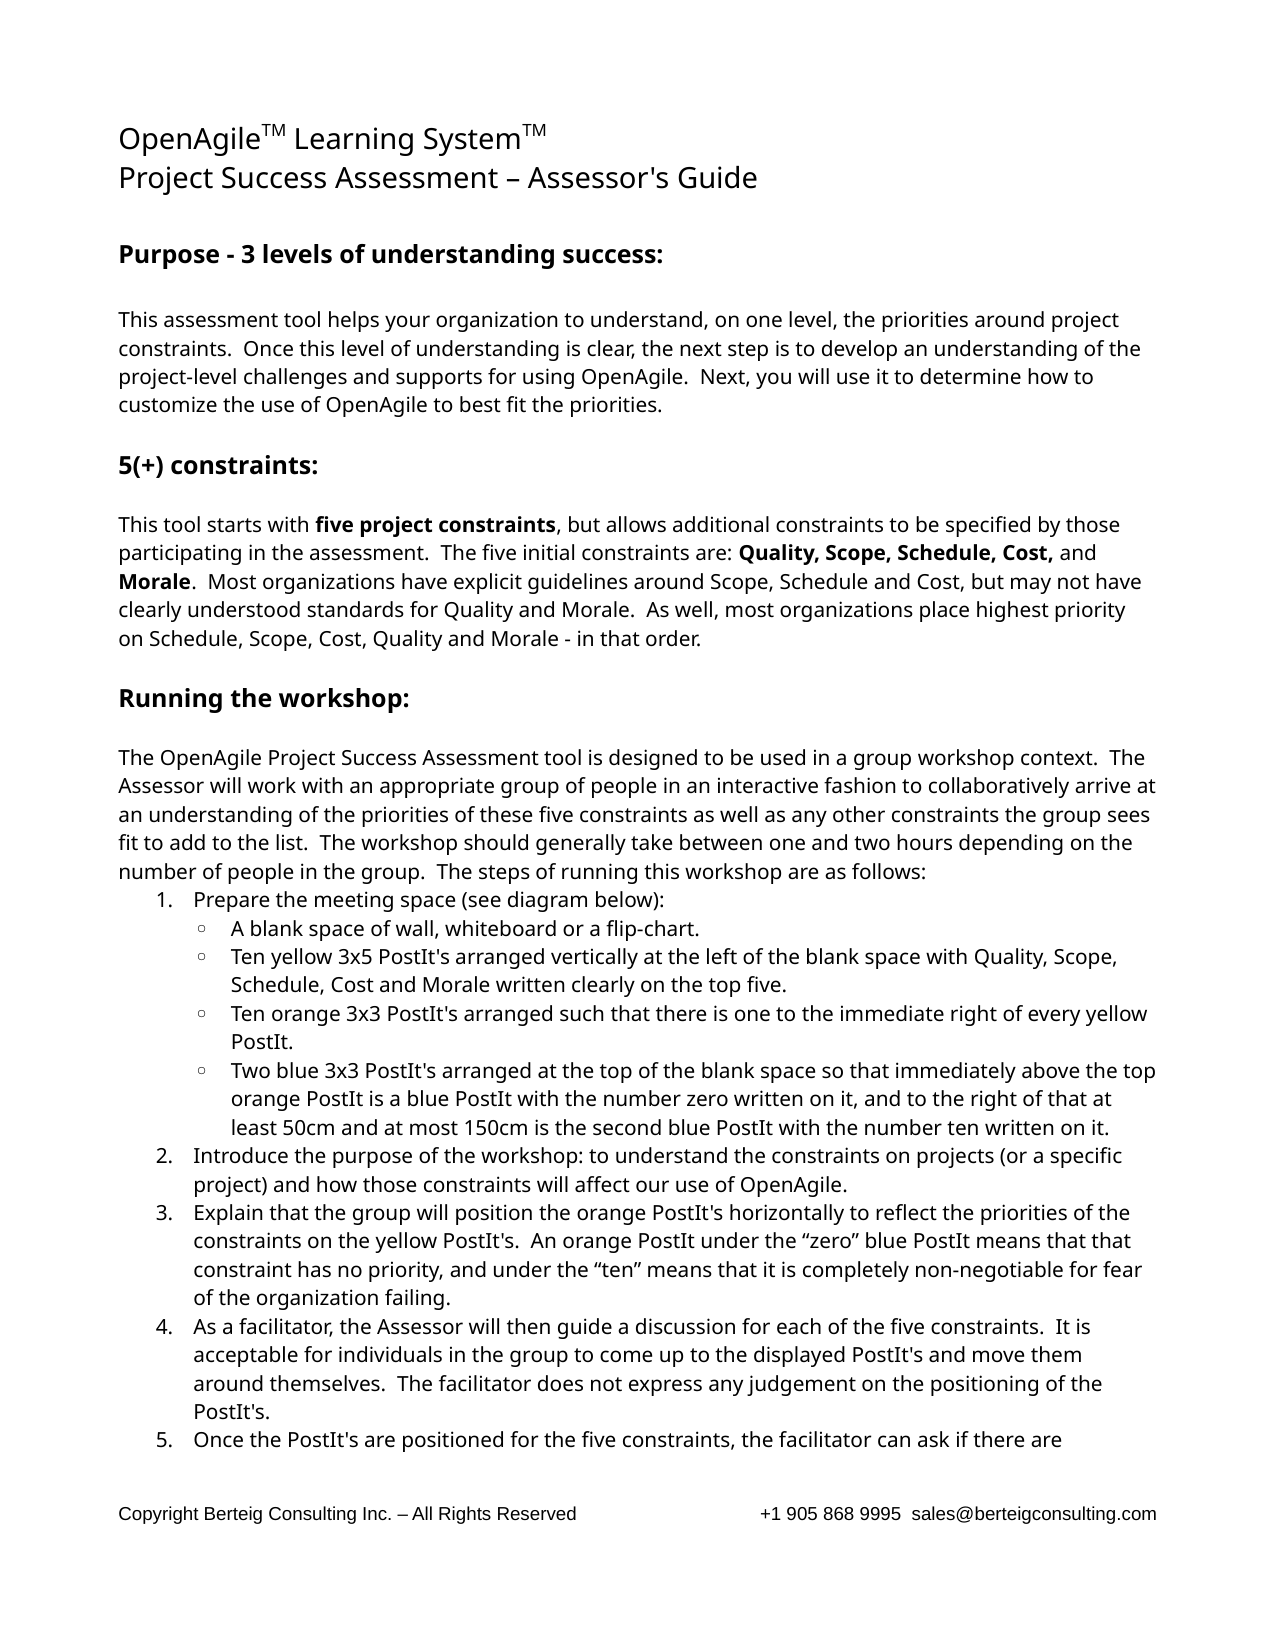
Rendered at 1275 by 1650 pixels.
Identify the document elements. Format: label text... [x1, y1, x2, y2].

list Explain that the group will position the orange PostIt's horizontally to reflect the priorities of the constraints on the yellow PostIt's. An orange PostIt under the “zero” blue PostIt means that that constraint has no priority, and under the “ten” means that it is completely non-negotiable for fear of the organization failing. [156, 1198, 1157, 1312]
list Ten yellow 3x5 PostIt's arranged vertically at the left of the blank space with Quality, Scope, Schedule, Cost and Morale written clearly on the top five. [193, 942, 1157, 999]
list A blank space of wall, whiteboard or a flip-chart. [193, 914, 1157, 942]
list Two blue 3x3 PostIt's arranged at the top of the blank space so that immediately above the top orange PostIt is a blue PostIt with the number zero written on it, and to the right of that at least 50cm and at most 150cm is the second blue PostIt with the number ten written on it. [193, 1056, 1157, 1141]
text Purpose - 3 levels of understanding success: [118, 237, 1157, 271]
list As a facilitator, the Assessor will then guide a discussion for each of the five constraints. It is acceptable for individuals in the group to come up to the displayed PostIt's and move them around themselves. The facilitator does not express any judgement on the positioning of the PostIt's. [156, 1312, 1157, 1426]
text Project Success Assessment – Assessor's Guide [118, 158, 1157, 197]
text Running the workshop: [118, 681, 1157, 715]
text This tool starts with five project constraints, but allows additional constraints to be specified by those participating in the assessment. The five initial constraints are: Quality, Scope, Schedule, Cost, and Morale. Most organizations have explicit guidelines around Scope, Schedule and Cost, but may not have clearly understood standards for Quality and Morale. As well, most organizations place highest priority on Schedule, Scope, Cost, Quality and Morale - in that order. [118, 510, 1157, 652]
list Introduce the purpose of the workshop: to understand the constraints on projects (or a specific project) and how those constraints will affect our use of OpenAgile. [156, 1141, 1157, 1198]
list Prepare the meeting space (see diagram below): [156, 885, 1157, 914]
list Once the PostIt's are positioned for the five constraints, the facilitator can ask if there are [156, 1426, 1157, 1454]
list Ten orange 3x3 PostIt's arranged such that there is one to the immediate right of every yellow PostIt. [193, 999, 1157, 1056]
text OpenAgileTM Learning SystemTM [118, 118, 1157, 158]
text The OpenAgile Project Success Assessment tool is designed to be used in a group workshop context. The Assessor will work with an appropriate group of people in an interactive fashion to collaboratively arrive at an understanding of the priorities of these five constraints as well as any other constraints the group sees fit to add to the list. The workshop should generally take between one and two hours depending on the number of people in the group. The steps of running this workshop are as follows: [118, 743, 1157, 885]
text This assessment tool helps your organization to understand, on one level, the priorities around project constraints. Once this level of understanding is clear, the next step is to develop an understanding of the project-level challenges and supports for using OpenAgile. Next, you will use it to determine how to customize the use of OpenAgile to best fit the priorities. [118, 305, 1157, 419]
text 5(+) constraints: [118, 447, 1157, 482]
